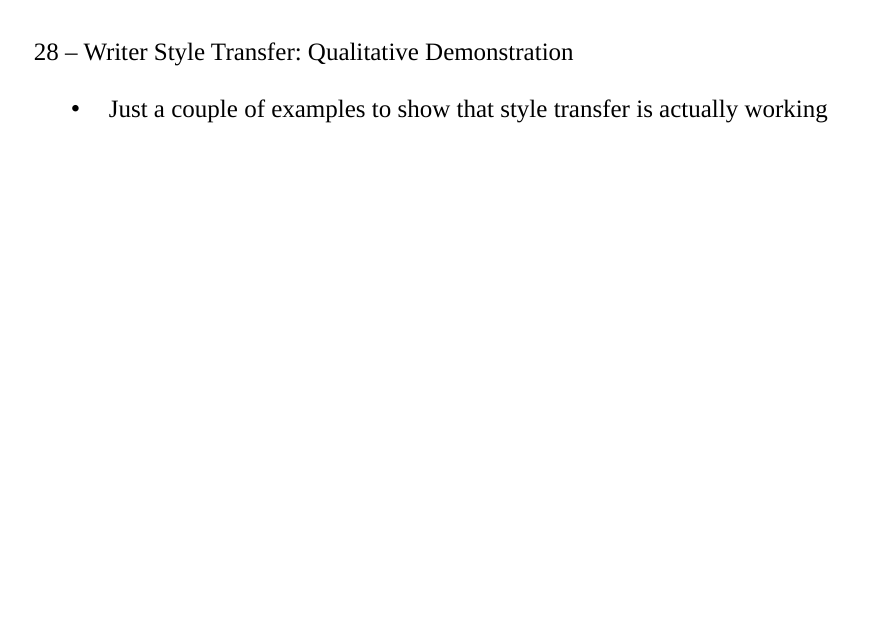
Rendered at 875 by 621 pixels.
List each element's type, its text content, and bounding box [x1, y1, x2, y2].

list Just a couple of examples to show that style transfer is actually working [71, 94, 840, 123]
text 28 – Writer Style Transfer: Qualitative Demonstration [34, 37, 840, 66]
